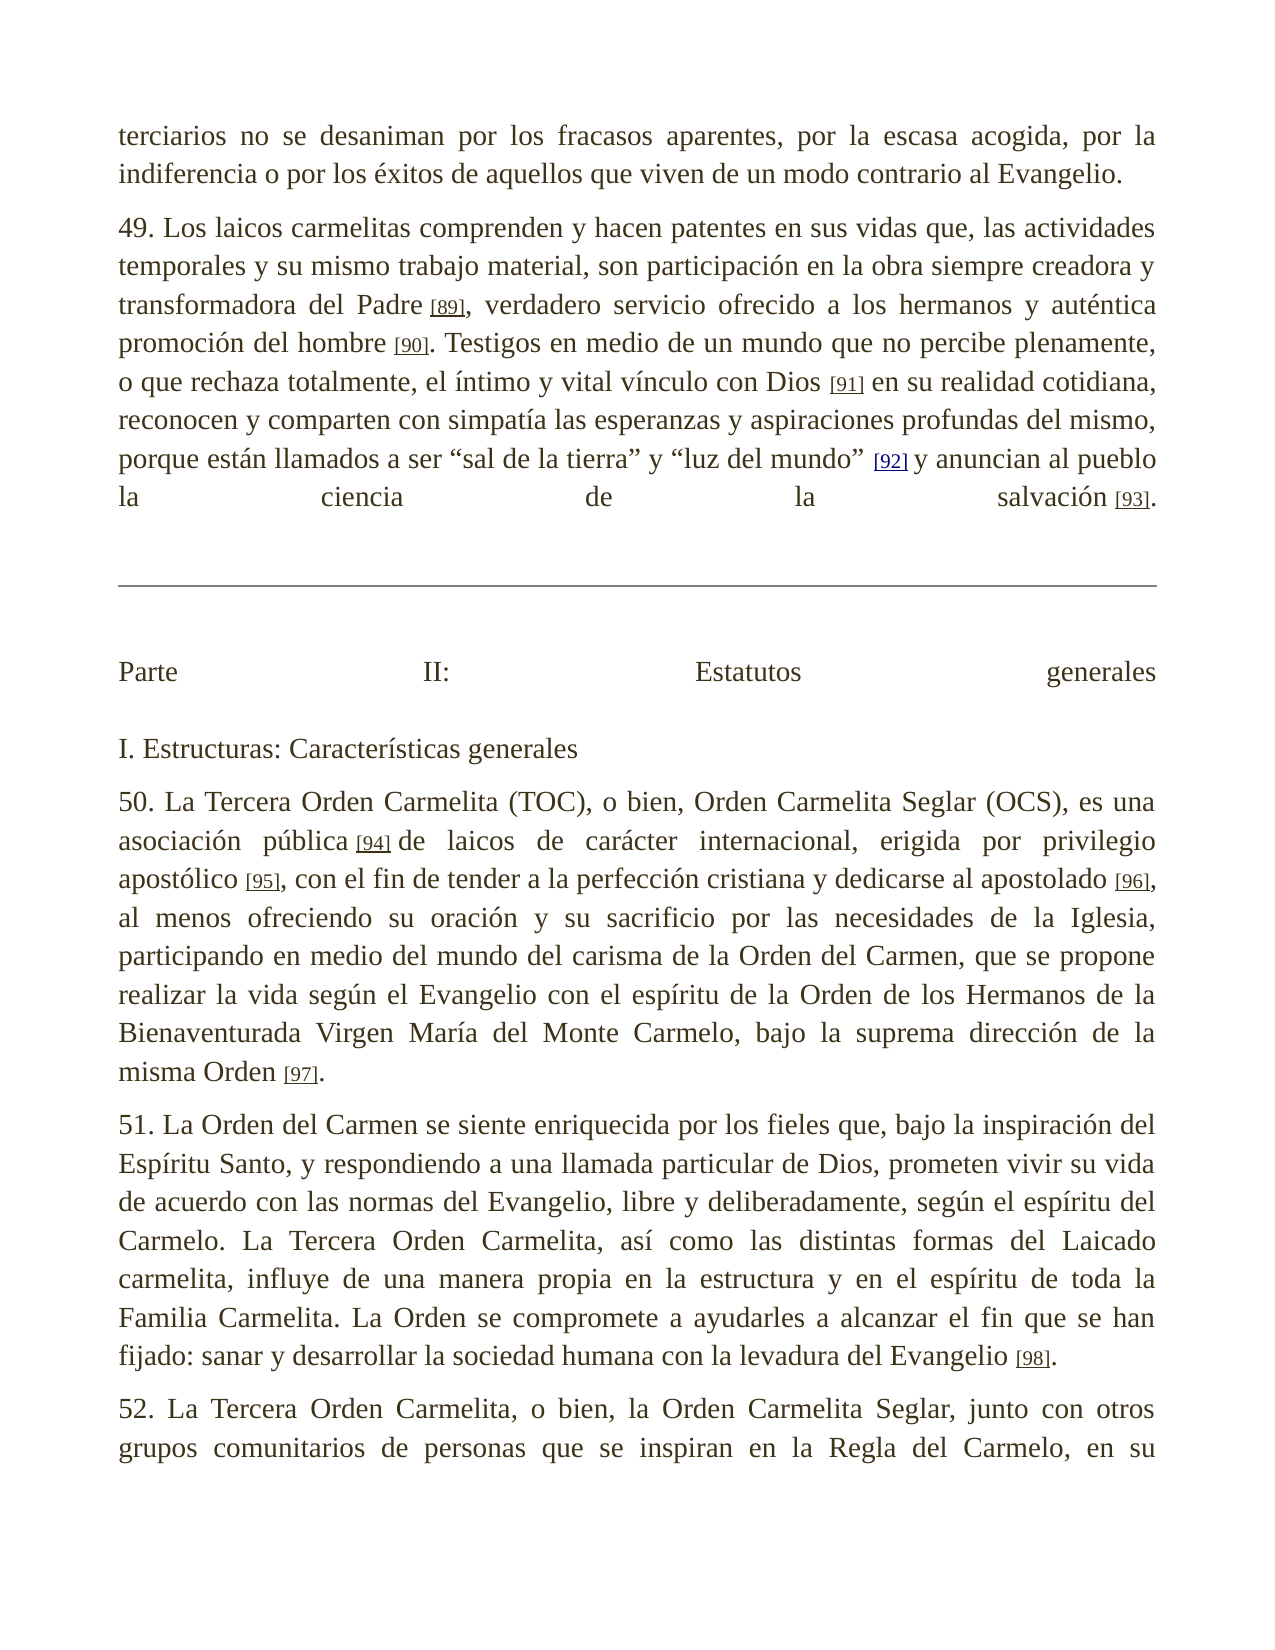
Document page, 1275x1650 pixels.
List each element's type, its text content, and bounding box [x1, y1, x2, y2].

text terciarios no se desaniman por los fracasos aparentes, por la escasa acogida, por la indiferencia o por los éxitos de aquellos que viven de un modo contrario al Evangelio. [118, 118, 1157, 190]
text 50. La Tercera Orden Carmelita (TOC), o bien, Orden Carmelita Seglar (OCS), es una asociación pública [94] de laicos de carácter internacional, erigida por privilegio apostólico [95], con el fin de tender a la perfección cristiana y dedicarse al apostolado [96], al menos ofreciendo su oración y su sacrificio por las necesidades de la Iglesia, participando en medio del mundo del carisma de la Orden del Carmen, que se propone realizar la vida según el Evangelio con el espíritu de la Orden de los Hermanos de la Bienaventurada Virgen María del Monte Carmelo, bajo la suprema dirección de la misma Orden [97]. [118, 784, 1157, 1088]
text 52. La Tercera Orden Carmelita, o bien, la Orden Carmelita Seglar, junto con otros grupos comunitarios de personas que se inspiran en la Regla del Carmelo, en su [118, 1392, 1157, 1464]
text 49. Los laicos carmelitas comprenden y hacen patentes en sus vidas que, las actividades temporales y su mismo trabajo material, son participación en la obra siempre creadora y transformadora del Padre [89], verdadero servicio ofrecido a los hermanos y auténtica promoción del hombre [90]. Testigos en medio de un mundo que no percibe plenamente, o que rechaza totalmente, el íntimo y vital vínculo con Dios [91] en su realidad cotidiana, reconocen y comparten con simpatía las esperanzas y aspiraciones profundas del mismo, porque están llamados a ser “sal de la tierra” y “luz del mundo” [92] y anuncian al pueblo la ciencia de la salvación [93]. [118, 210, 1157, 552]
text 51. La Orden del Carmen se siente enriquecida por los fieles que, bajo la inspiración del Espíritu Santo, y respondiendo a una llamada particular de Dios, prometen vivir su vida de acuerdo con las normas del Evangelio, libre y deliberadamente, según el espíritu del Carmelo. La Tercera Orden Carmelita, así como las distintas formas del Laicado carmelita, influye de una manera propia en la estructura y en el espíritu de toda la Familia Carmelita. La Orden se compromete a ayudarles a alcanzar el fin que se han fijado: sanar y desarrollar la sociedad humana con la levadura del Evangelio [98]. [118, 1107, 1157, 1372]
text Parte II: Estatutos generales I. Estructuras: Características generales [118, 616, 1157, 765]
